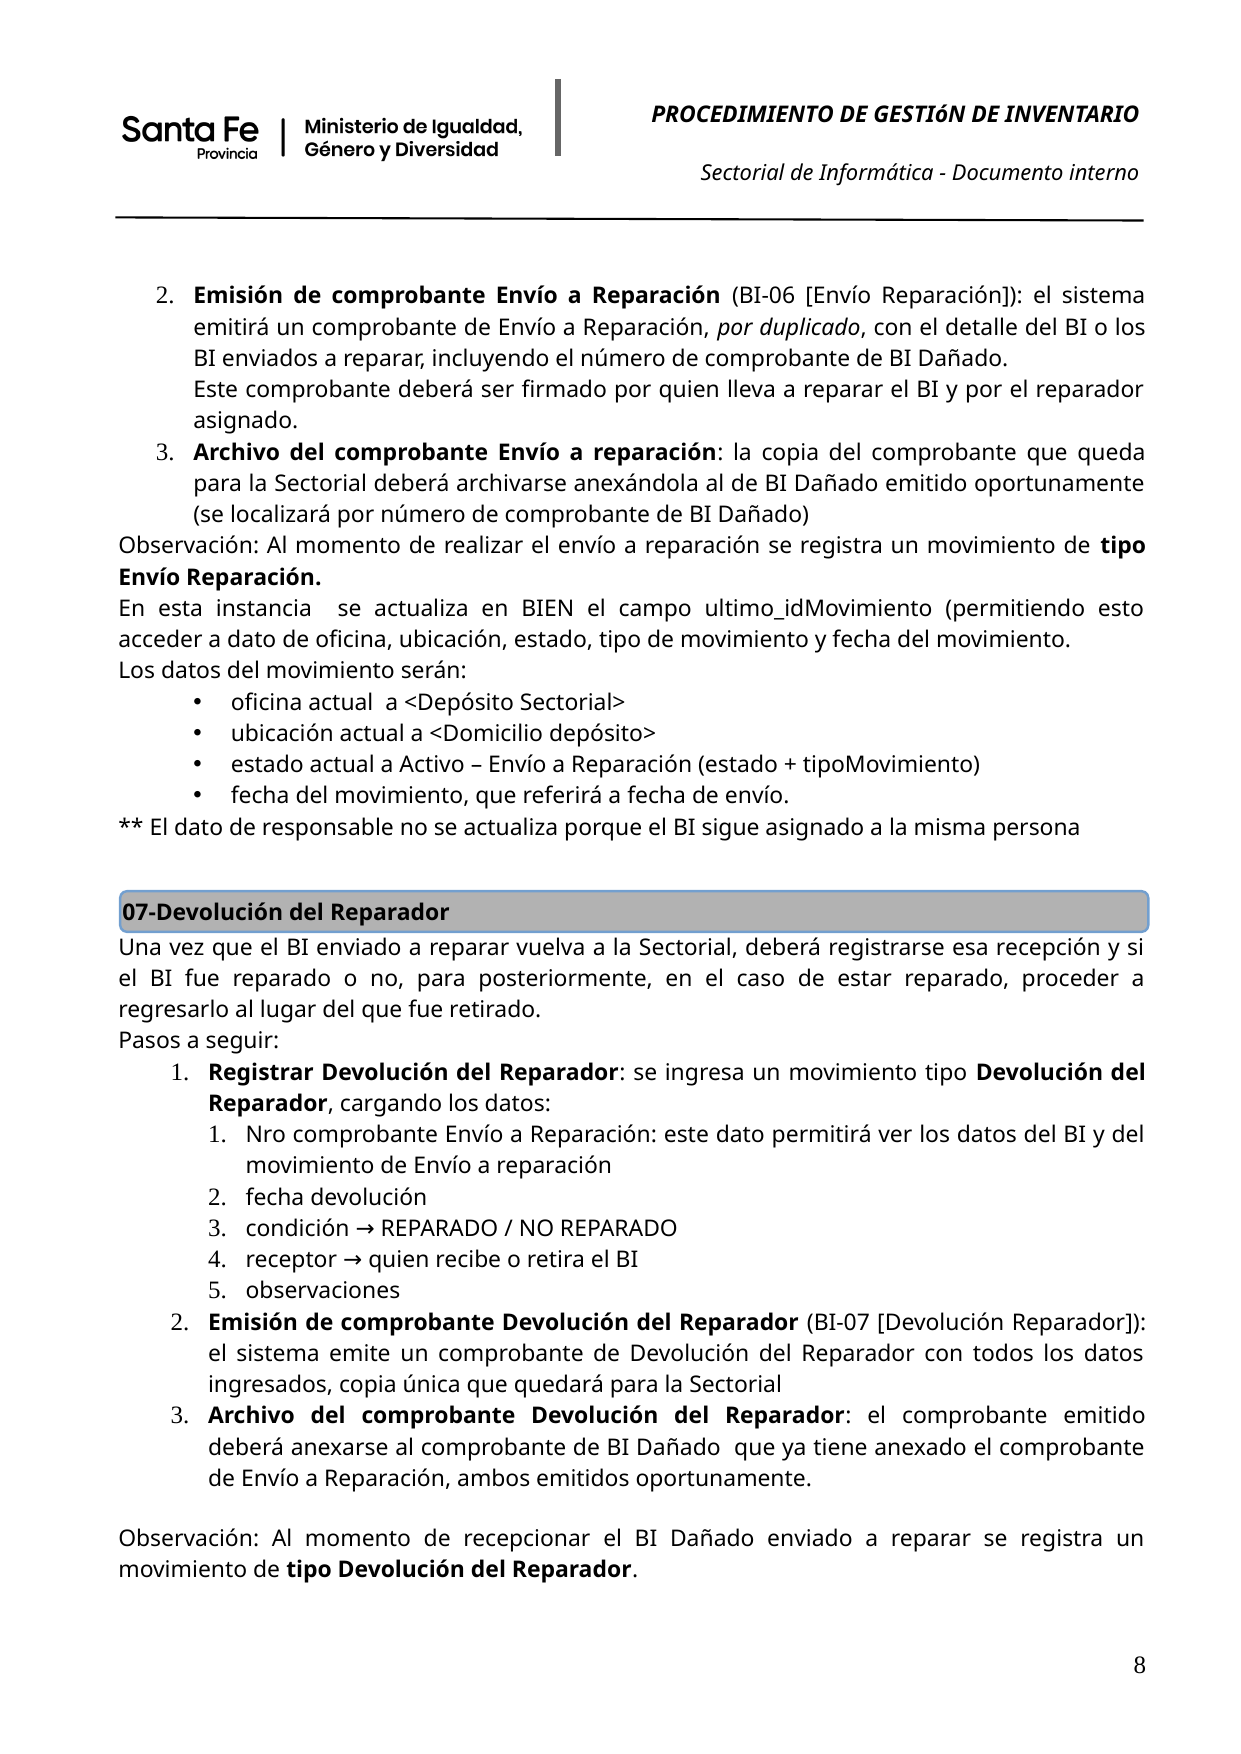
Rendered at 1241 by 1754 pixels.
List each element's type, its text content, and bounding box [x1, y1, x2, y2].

text Pasos a seguir: [118, 1024, 1146, 1056]
list receptor → quien recibe o retira el BI [208, 1243, 1146, 1274]
list Nro comprobante Envío a Reparación: este dato permitirá ver los datos del BI y del movimiento de Envío a reparación [208, 1118, 1146, 1181]
list fecha devolución [208, 1181, 1146, 1212]
text Los datos del movimiento serán: [118, 654, 1146, 686]
list ubicación actual a <Domicilio depósito> [193, 717, 1146, 748]
list condición → REPARADO / NO REPARADO [208, 1212, 1146, 1243]
list Emisión de comprobante Devolución del Reparador (BI-07 [Devolución Reparador]): el sistema emite un comprobante de Devolución del Reparador con todos los datos ingresados, copia única que quedará para la Sectorial [170, 1306, 1146, 1399]
list Este comprobante deberá ser firmado por quien lleva a reparar el BI y por el reparador asignado. [156, 373, 1146, 436]
list Emisión de comprobante Envío a Reparación (BI-06 [Envío Reparación]): el sistema emitirá un comprobante de Envío a Reparación, por duplicado, con el detalle del BI o los BI enviados a reparar, incluyendo el número de comprobante de BI Dañado. [156, 279, 1146, 373]
text Observación: Al momento de recepcionar el BI Dañado enviado a reparar se registra un movimiento de tipo Devolución del Reparador. [118, 1522, 1146, 1584]
list observaciones [208, 1274, 1146, 1306]
text Observación: Al momento de realizar el envío a reparación se registra un movimiento de tipo Envío Reparación. [118, 529, 1146, 592]
list Registrar Devolución del Reparador: se ingresa un movimiento tipo Devolución del Reparador, cargando los datos: [170, 1056, 1146, 1118]
list Archivo del comprobante Devolución del Reparador: el comprobante emitido deberá anexarse al comprobante de BI Dañado que ya tiene anexado el comprobante de Envío a Reparación, ambos emitidos oportunamente. [170, 1399, 1146, 1493]
picture [102, 100, 550, 170]
list fecha del movimiento, que referirá a fecha de envío. [193, 779, 1146, 811]
text En esta instancia se actualiza en BIEN el campo ultimo_idMovimiento (permitiendo esto acceder a dato de oficina, ubicación, estado, tipo de movimiento y fecha del movimiento. [118, 592, 1146, 654]
list oficina actual a <Depósito Sectorial> [193, 686, 1146, 717]
list estado actual a Activo – Envío a Reparación (estado + tipoMovimiento) [193, 748, 1146, 779]
text Una vez que el BI enviado a reparar vuelva a la Sectorial, deberá registrarse esa recepción y si el BI fue reparado o no, para posteriormente, en el caso de estar reparado, proceder a regresarlo al lugar del que fue retirado. [118, 931, 1146, 1024]
list Archivo del comprobante Envío a reparación: la copia del comprobante que queda para la Sectorial deberá archivarse anexándola al de BI Dañado emitido oportunamente (se localizará por número de comprobante de BI Dañado) [156, 436, 1146, 529]
text ** El dato de responsable no se actualiza porque el BI sigue asignado a la misma persona [118, 811, 1146, 842]
